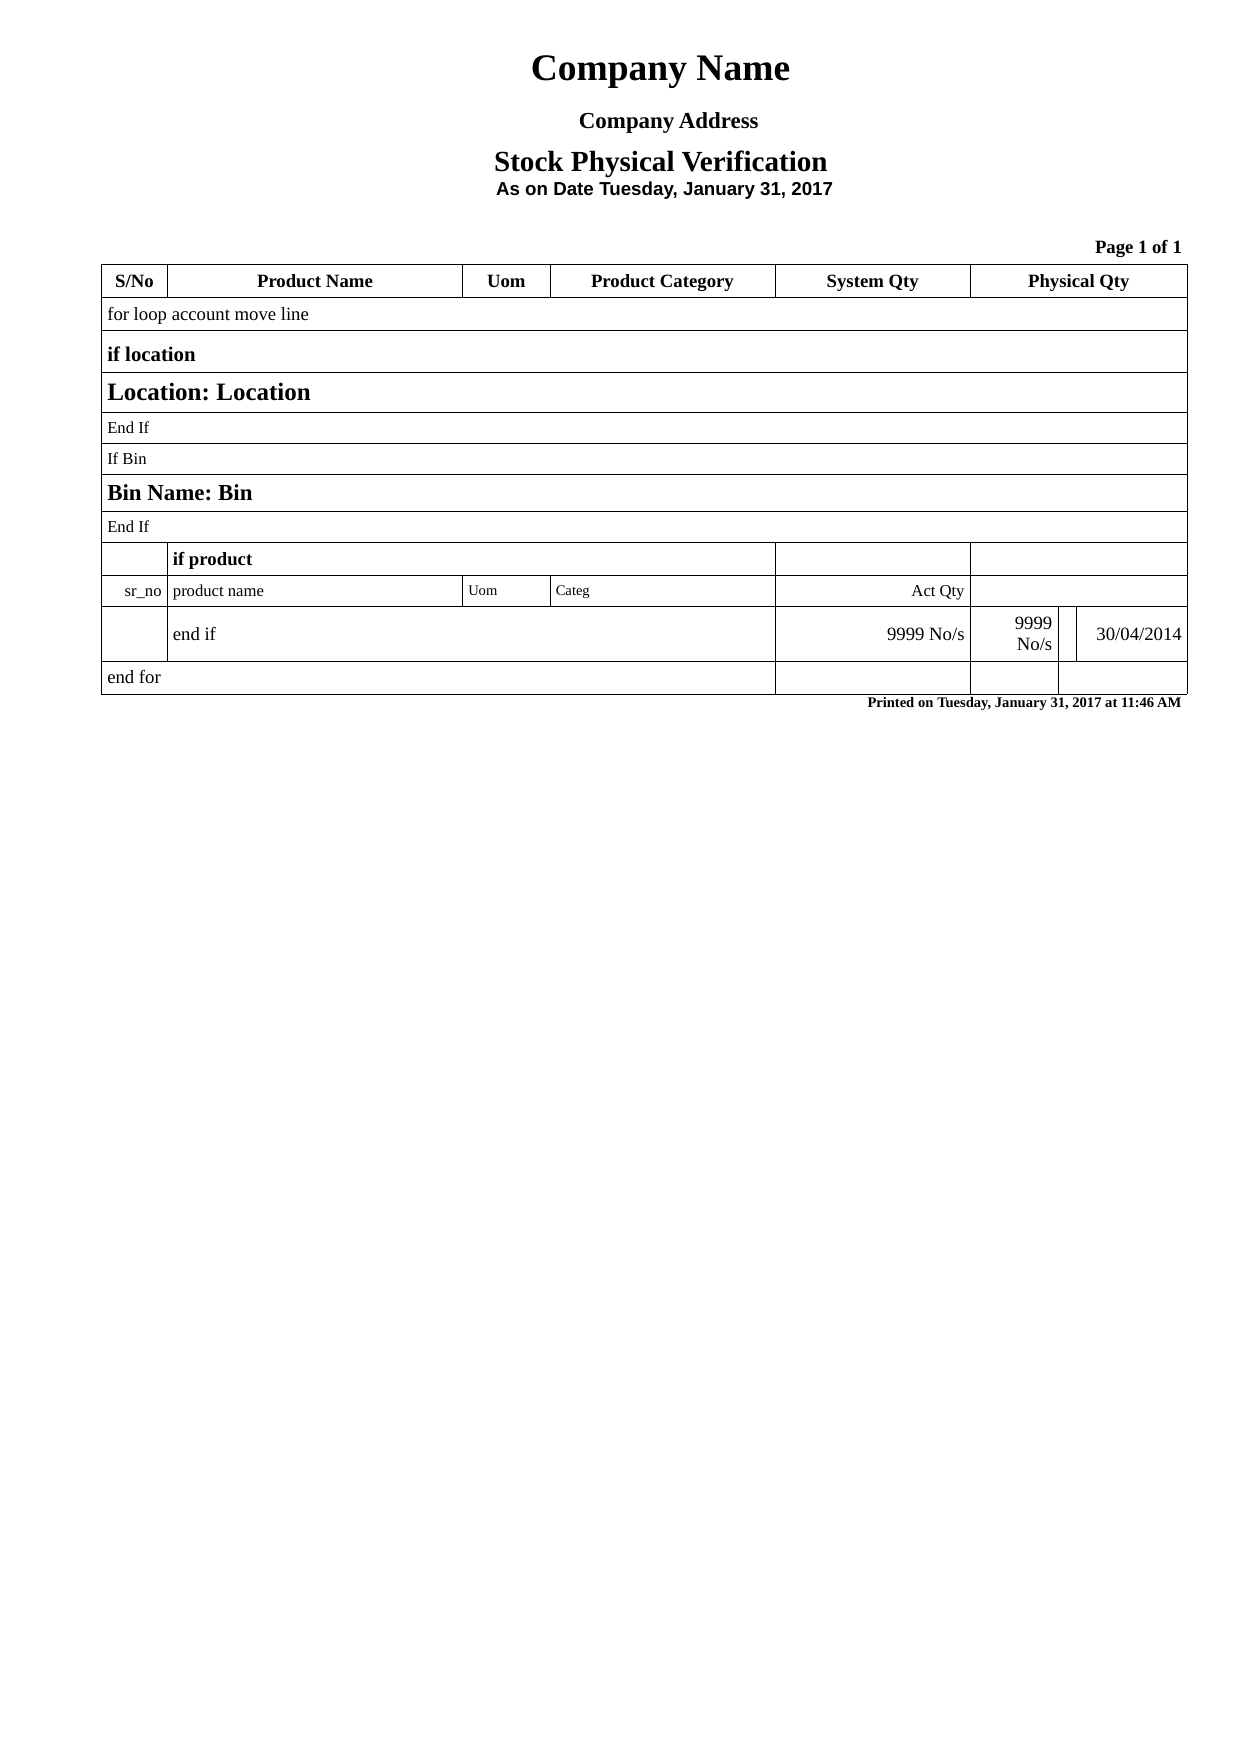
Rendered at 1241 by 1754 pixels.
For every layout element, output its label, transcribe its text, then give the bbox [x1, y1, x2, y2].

table_cell 30/04/2014 [1077, 607, 1187, 661]
table_cell Act Qty [776, 576, 970, 606]
table_cell product name [168, 576, 462, 606]
table_cell [971, 543, 1187, 575]
table_cell Uom [463, 265, 550, 297]
text Printed on Tuesday, January 31, 2017 at 11:46 AM [148, 695, 1181, 711]
table_cell [1059, 607, 1076, 661]
table_cell Physical Qty [971, 265, 1187, 297]
table_cell 9999 No/s [971, 607, 1058, 661]
table_cell [971, 576, 1187, 606]
table_cell if location [102, 331, 1187, 372]
table_cell Location: Location [102, 373, 1187, 412]
table_cell end for [102, 662, 775, 694]
table_cell If Bin [102, 444, 1187, 473]
table_cell [102, 543, 167, 575]
table_cell sr_no [102, 576, 167, 606]
table_cell if product [168, 543, 775, 575]
table_cell End If [102, 413, 1187, 443]
table_cell S/No [102, 265, 167, 297]
table_cell Categ [551, 576, 775, 606]
table_header Page 1 of 1 [101, 229, 1187, 264]
table_cell Product Category [551, 265, 775, 297]
table_cell [776, 543, 970, 575]
table_cell 9999 No/s [776, 607, 970, 661]
table_cell end if [168, 607, 775, 661]
table_cell System Qty [776, 265, 970, 297]
table_cell Uom [463, 576, 550, 606]
table_cell [971, 662, 1058, 694]
table_cell [1059, 662, 1187, 694]
table_cell [102, 607, 167, 661]
table_cell Product Name [168, 265, 462, 297]
table_cell End If [102, 512, 1187, 542]
table_cell Bin Name: Bin [102, 475, 1187, 511]
table_cell [776, 662, 970, 694]
table_cell for loop account move line [102, 298, 1187, 330]
